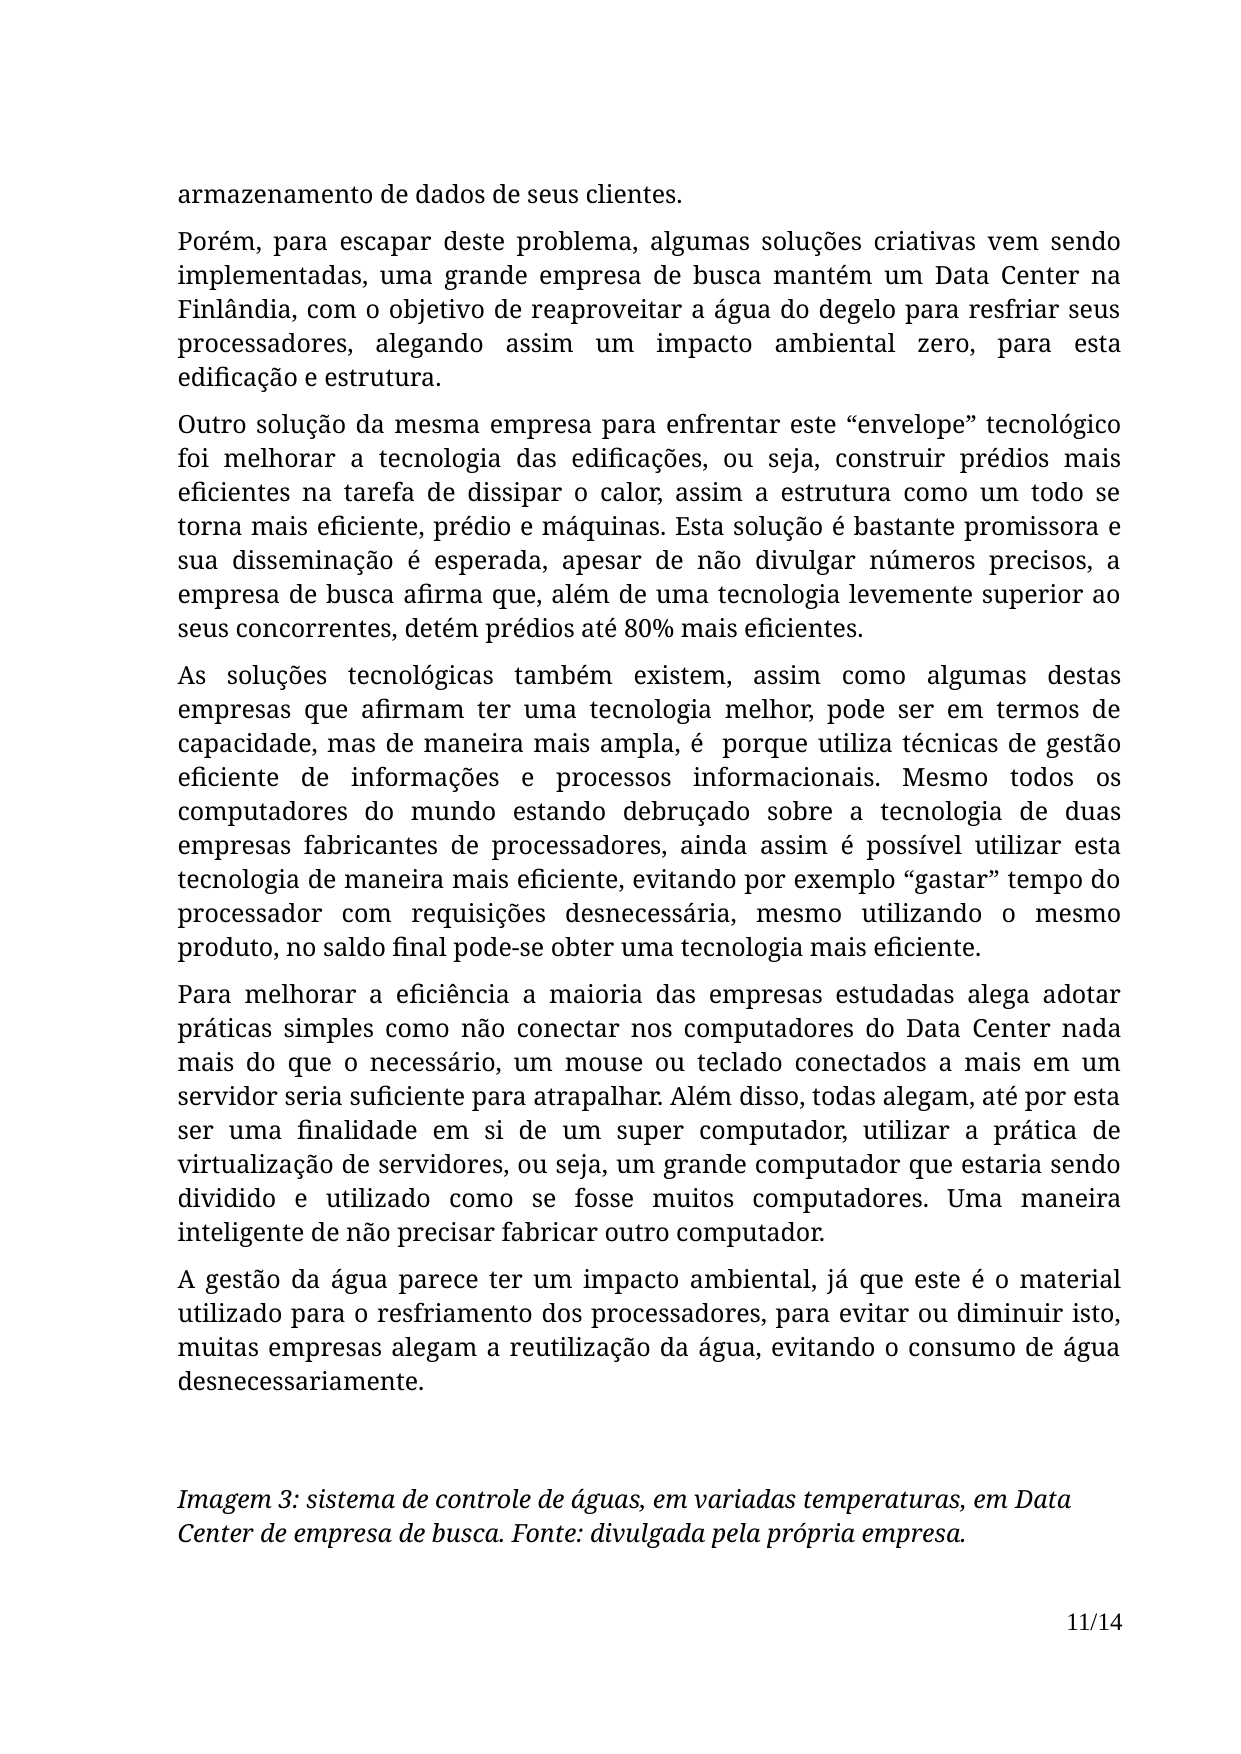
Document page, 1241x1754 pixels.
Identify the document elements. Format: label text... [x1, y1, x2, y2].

text A gestão da água parece ter um impacto ambiental, já que este é o material utilizado para o resfriamento dos processadores, para evitar ou diminuir isto, muitas empresas alegam a reutilização da água, evitando o consumo de água desnecessariamente. [177, 1262, 1122, 1398]
text As soluções tecnológicas também existem, assim como algumas destas empresas que afirmam ter uma tecnologia melhor, pode ser em termos de capacidade, mas de maneira mais ampla, é porque utiliza técnicas de gestão eficiente de informações e processos informacionais. Mesmo todos os computadores do mundo estando debruçado sobre a tecnologia de duas empresas fabricantes de processadores, ainda assim é possível utilizar esta tecnologia de maneira mais eficiente, evitando por exemplo “gastar” tempo do processador com requisições desnecessária, mesmo utilizando o mesmo produto, no saldo final pode-se obter uma tecnologia mais eficiente. [177, 657, 1122, 964]
text armazenamento de dados de seus clientes. [177, 177, 1122, 211]
text Porém, para escapar deste problema, algumas soluções criativas vem sendo implementadas, uma grande empresa de busca mantém um Data Center na Finlândia, com o objetivo de reaproveitar a água do degelo para resfriar seus processadores, alegando assim um impacto ambiental zero, para esta edificação e estrutura. [177, 224, 1122, 394]
text Outro solução da mesma empresa para enfrentar este “envelope” tecnológico foi melhorar a tecnologia das edificações, ou seja, construir prédios mais eficientes na tarefa de dissipar o calor, assim a estrutura como um todo se torna mais eficiente, prédio e máquinas. Esta solução é bastante promissora e sua disseminação é esperada, apesar de não divulgar números precisos, a empresa de busca afirma que, além de uma tecnologia levemente superior ao seus concorrentes, detém prédios até 80% mais eficientes. [177, 407, 1122, 645]
text Para melhorar a eficiência a maioria das empresas estudadas alega adotar práticas simples como não conectar nos computadores do Data Center nada mais do que o necessário, um mouse ou teclado conectados a mais em um servidor seria suficiente para atrapalhar. Além disso, todas alegam, até por esta ser uma finalidade em si de um super computador, utilizar a prática de virtualização de servidores, ou seja, um grande computador que estaria sendo dividido e utilizado como se fosse muitos computadores. Uma maneira inteligente de não precisar fabricar outro computador. [177, 977, 1122, 1249]
text Imagem 3: sistema de controle de águas, em variadas temperaturas, em Data Center de empresa de busca. Fonte: divulgada pela própria empresa. [177, 1482, 1122, 1550]
